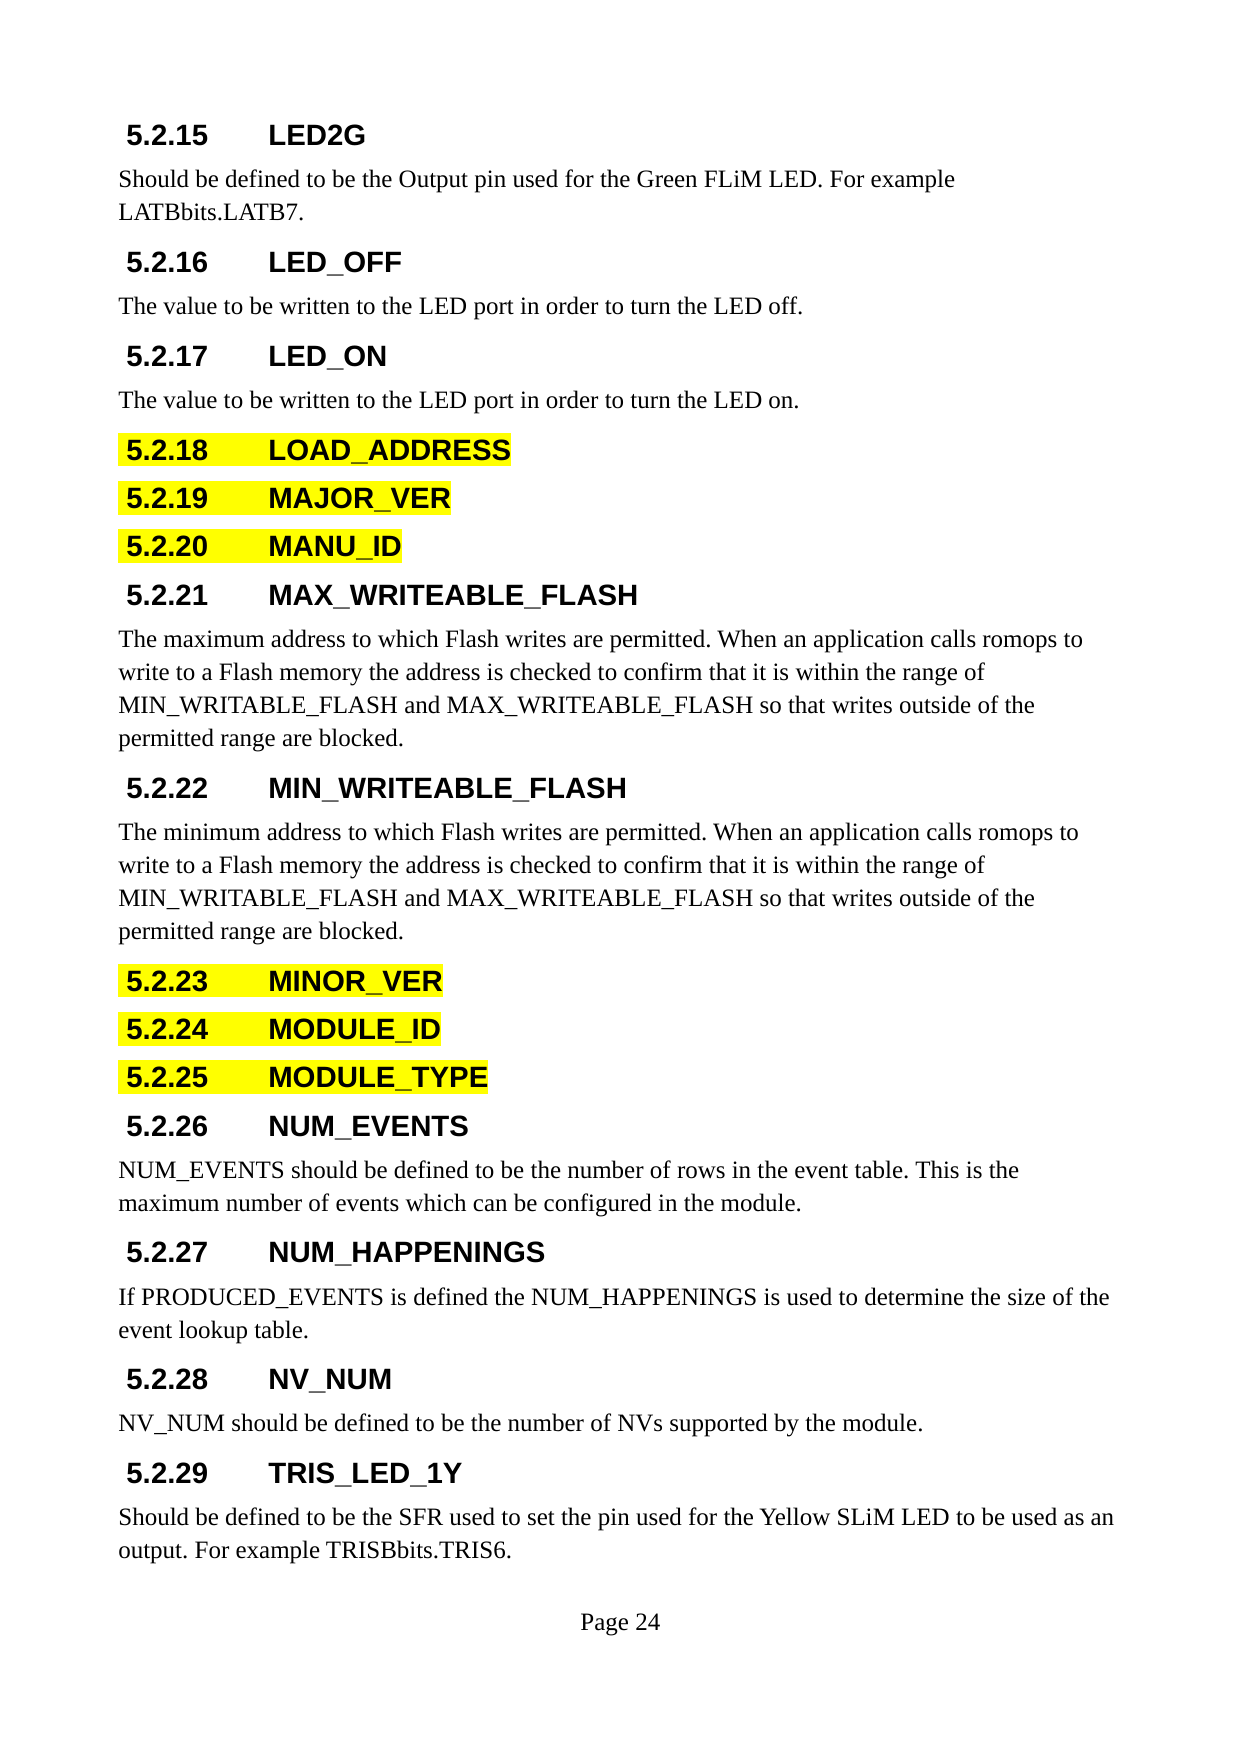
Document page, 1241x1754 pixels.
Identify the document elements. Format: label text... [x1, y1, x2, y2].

text Should be defined to be the SFR used to set the pin used for the Yellow SLiM LED to be used as an output. For example TRISBbits.TRIS6. [118, 1502, 1122, 1564]
subtitle MINOR_VER [118, 963, 1122, 997]
text Should be defined to be the Output pin used for the Green FLiM LED. For example LATBbits.LATB7. [118, 164, 1122, 226]
text NUM_EVENTS should be defined to be the number of rows in the event table. This is the maximum number of events which can be configured in the module. [118, 1155, 1122, 1217]
subtitle NV_NUM [118, 1362, 1122, 1396]
text If PRODUCED_EVENTS is defined the NUM_HAPPENINGS is used to determine the size of the event lookup table. [118, 1282, 1122, 1343]
subtitle NUM_HAPPENINGS [118, 1235, 1122, 1269]
text NV_NUM should be defined to be the number of NVs supported by the module. [118, 1408, 1122, 1437]
text The minimum address to which Flash writes are permitted. When an application calls romops to write to a Flash memory the address is checked to confirm that it is within the range of MIN_WRITABLE_FLASH and MAX_WRITEABLE_FLASH so that writes outside of the permitted range are blocked. [118, 817, 1122, 945]
subtitle MAX_WRITEABLE_FLASH [118, 578, 1122, 611]
subtitle LED2G [118, 118, 1122, 152]
subtitle LOAD_ADDRESS [118, 433, 1122, 466]
subtitle LED_ON [118, 339, 1122, 373]
subtitle MODULE_TYPE [118, 1060, 1122, 1094]
subtitle MODULE_ID [118, 1012, 1122, 1046]
text The value to be written to the LED port in order to turn the LED off. [118, 291, 1122, 320]
subtitle NUM_EVENTS [118, 1108, 1122, 1142]
subtitle TRIS_LED_1Y [118, 1456, 1122, 1490]
subtitle LED_OFF [118, 245, 1122, 279]
subtitle MANU_ID [118, 529, 1122, 563]
text The maximum address to which Flash writes are permitted. When an application calls romops to write to a Flash memory the address is checked to confirm that it is within the range of MIN_WRITABLE_FLASH and MAX_WRITEABLE_FLASH so that writes outside of the permitted range are blocked. [118, 624, 1122, 752]
text The value to be written to the LED port in order to turn the LED on. [118, 385, 1122, 414]
subtitle MIN_WRITEABLE_FLASH [118, 771, 1122, 804]
subtitle MAJOR_VER [118, 481, 1122, 515]
